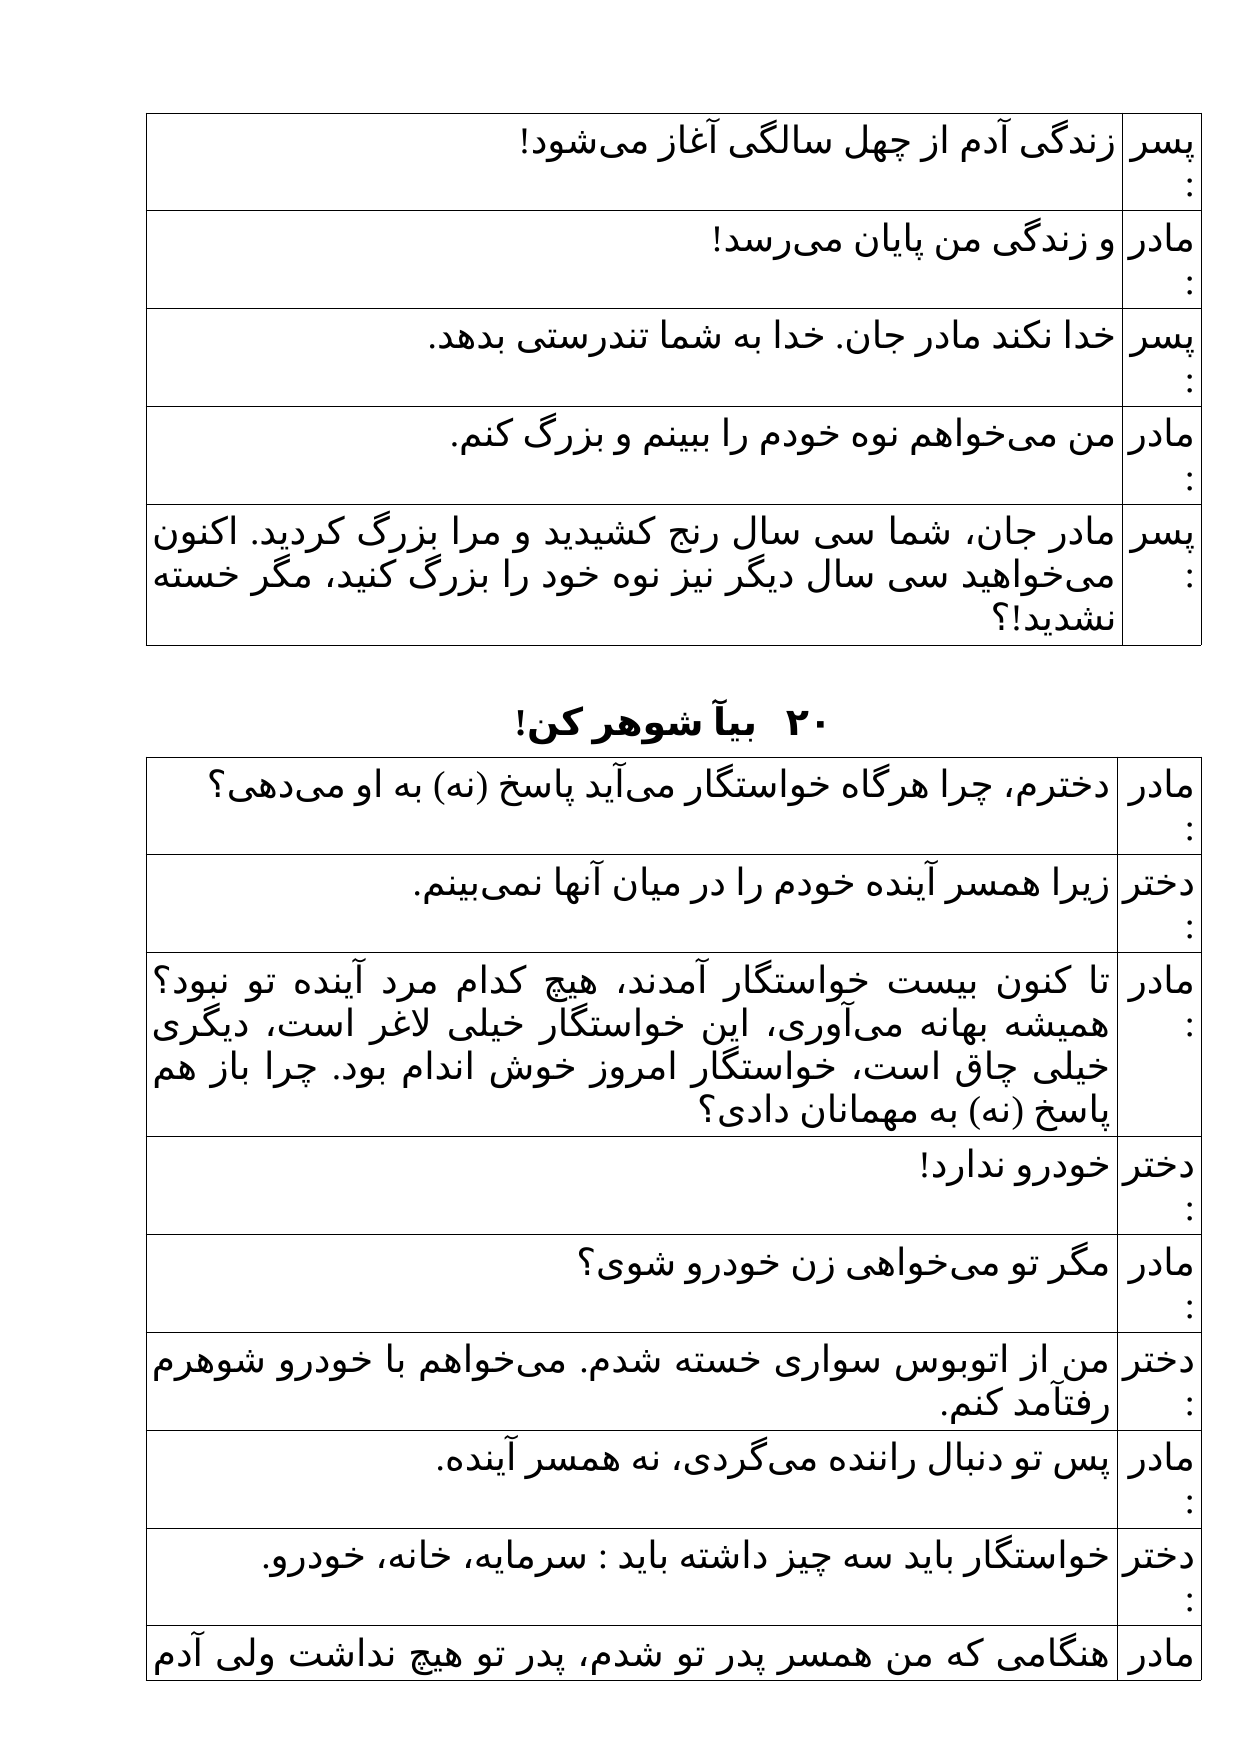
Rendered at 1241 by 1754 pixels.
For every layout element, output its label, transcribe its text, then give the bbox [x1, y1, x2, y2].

table_cell زندگی آدم از چهل سالگی آغاز می‌شود! [147, 114, 1122, 210]
table_cell پسر: [1123, 114, 1201, 210]
table_cell تا کنون بیست خواستگار آمدند، هیچ کدام مرد آینده تو نبود؟ همیشه بهانه می‌آوری، این خواستگار خیلی لاغر است، دیگری خیلی چاق است، خواستگار امروز خوش اندام بود. چرا باز هم پاسخ (نه) به مهمانان دادی؟ [147, 953, 1117, 1136]
table_cell پس تو دنبال راننده می‌گردی، نه همسر آینده. [147, 1431, 1117, 1527]
subtitle بیآ شوهر کن! [146, 700, 1201, 744]
table_cell مادر: [1118, 953, 1201, 1136]
table_cell دختر: [1118, 1137, 1201, 1234]
table_cell پسر: [1123, 505, 1201, 645]
table_header مادر: [1118, 758, 1201, 854]
table_cell مادر [1118, 1626, 1201, 1680]
table_cell مگر تو می‌خواهی زن خودرو شوی؟ [147, 1235, 1117, 1332]
table_cell دختر: [1118, 855, 1201, 952]
table_cell مادر جان، شما سی سال رنج کشیدید و مرا بزرگ کردید. اکنون می‌خواهید سی سال دیگر نیز نوه خود را بزرگ کنید، مگر خسته نشدید!؟ [147, 505, 1122, 645]
table_cell مادر: [1118, 1235, 1201, 1332]
table_cell زیرا همسر آینده خودم را در میان آنها نمی‌بینم. [147, 855, 1117, 952]
table_cell مادر: [1123, 211, 1201, 308]
table_cell خدا نکند مادر جان. خدا به شما تندرستی بدهد. [147, 309, 1122, 406]
table_cell من می‌خواهم نوه خودم را ببینم و بزرگ کنم. [147, 407, 1122, 504]
table_cell هنگامی که من همسر پدر تو شدم، پدر تو هیچ نداشت ولی آدم خوبی بود و برای همین ۲۵ سال است که با هم زندگی می‌کنیم و جدا نشدیم. [147, 1626, 1117, 1680]
table_cell خودرو ندارد! [147, 1137, 1117, 1234]
table_cell مادر: [1118, 1431, 1201, 1527]
table_cell دختر: [1118, 1333, 1201, 1430]
table_cell پسر: [1123, 309, 1201, 406]
table_cell و زندگی من پایان می‌رسد! [147, 211, 1122, 308]
table_cell مادر: [1123, 407, 1201, 504]
table_header دخترم، چرا هرگاه خواستگار می‌آید پاسخ (نه) به او می‌دهی؟ [147, 758, 1117, 854]
table_cell من از اتوبوس سواری خسته شدم. می‌خواهم با خودرو شوهرم رفتآمد کنم. [147, 1333, 1117, 1430]
table_cell خواستگار باید سه چیز داشته باید : سرمایه، خانه، خودرو. [147, 1529, 1117, 1625]
table_cell دختر: [1118, 1529, 1201, 1625]
